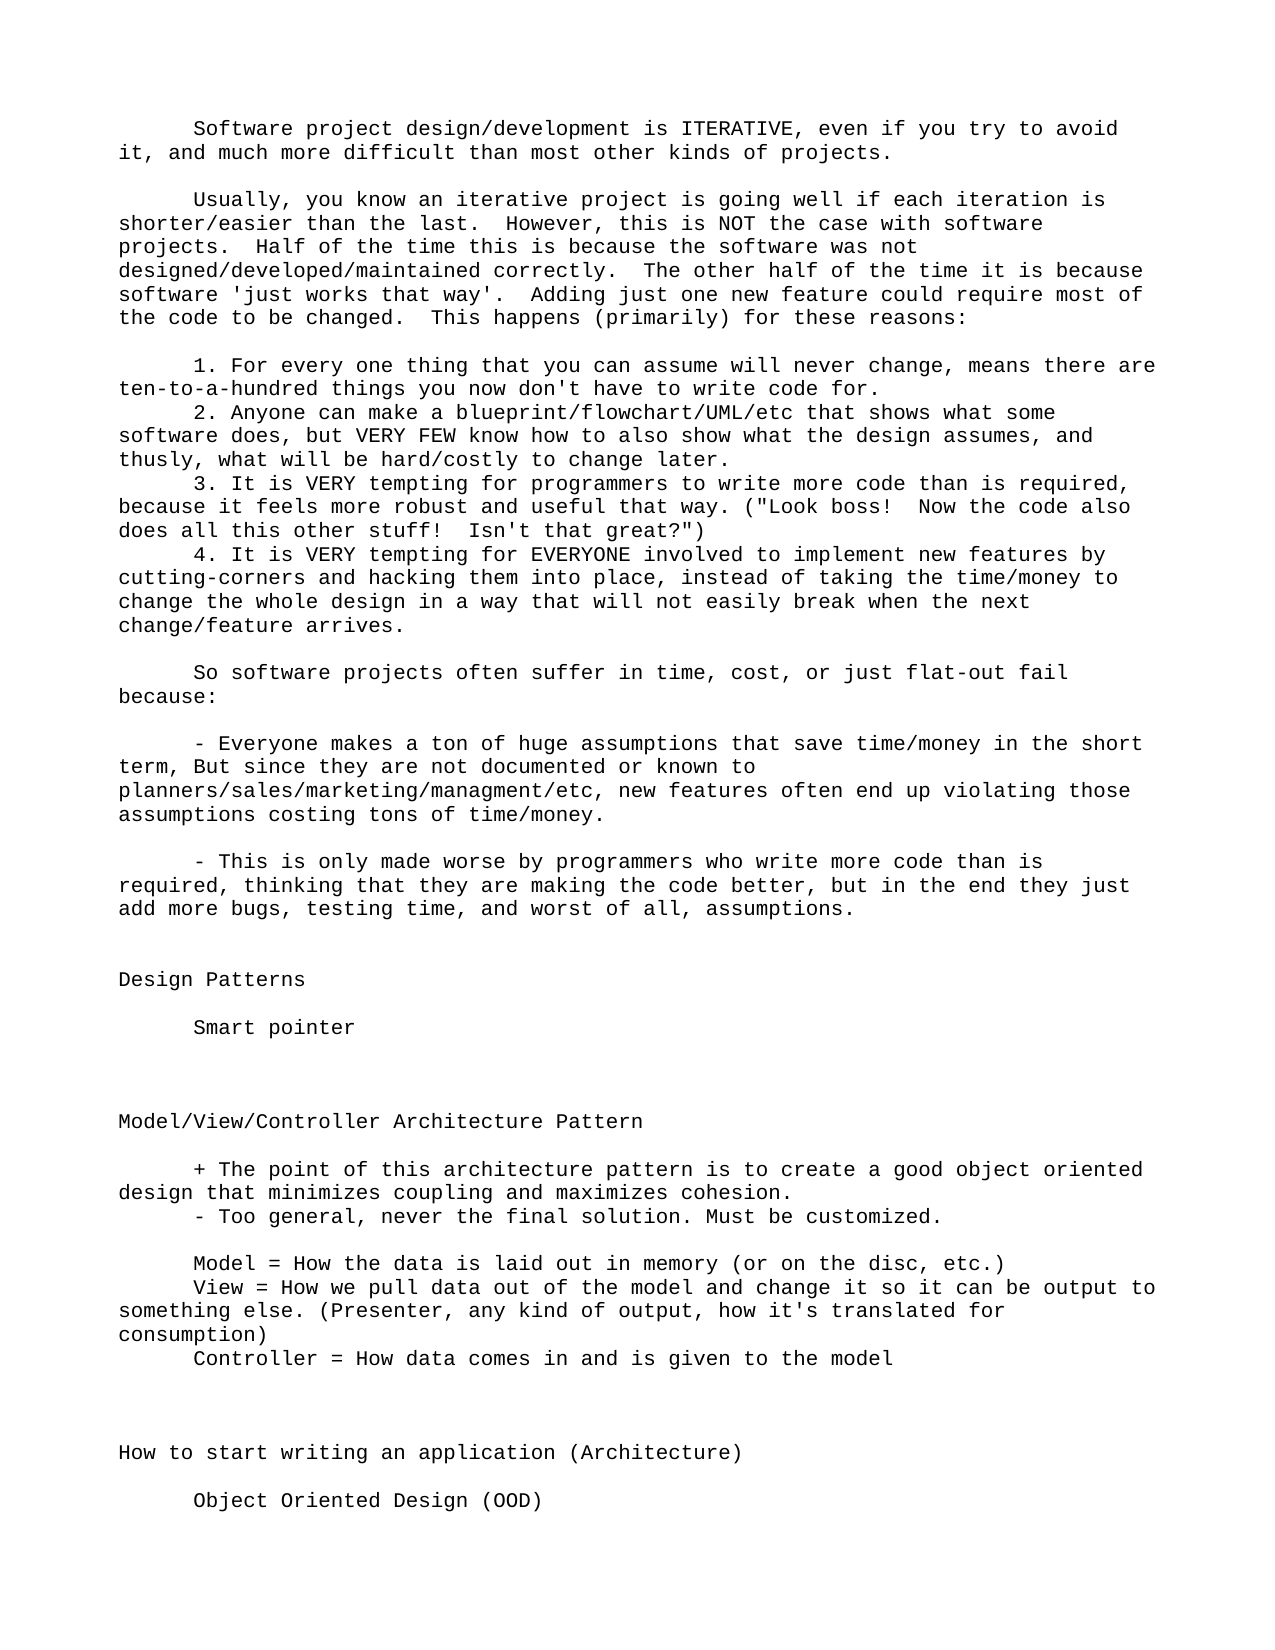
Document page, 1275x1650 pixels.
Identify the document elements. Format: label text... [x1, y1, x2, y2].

text 3. It is VERY tempting for programmers to write more code than is required, because it feels more robust and useful that way. ("Look boss! Now the code also does all this other stuff! Isn't that great?") [118, 473, 1157, 544]
text - Too general, never the final solution. Must be customized. [118, 1206, 1157, 1229]
text + The point of this architecture pattern is to create a good object oriented design that minimizes coupling and maximizes cohesion. [118, 1158, 1157, 1206]
text - This is only made worse by programmers who write more code than is required, thinking that they are making the code better, but in the end they just add more bugs, testing time, and worst of all, assumptions. [118, 851, 1157, 922]
text 2. Anyone can make a blueprint/flowchart/UML/etc that shows what some software does, but VERY FEW know how to also show what the design assumes, and thusly, what will be hard/costly to change later. [118, 402, 1157, 473]
text 4. It is VERY tempting for EVERYONE involved to implement new features by cutting-corners and hacking them into place, instead of taking the time/money to change the whole design in a way that will not easily break when the next change/feature arrives. [118, 544, 1157, 638]
text Object Oriented Design (OOD) [118, 1489, 1157, 1513]
text Design Patterns [118, 969, 1157, 993]
text Controller = How data comes in and is given to the model [118, 1348, 1157, 1371]
text Model = How the data is laid out in memory (or on the disc, etc.) [118, 1253, 1157, 1277]
text How to start writing an application (Architecture) [118, 1442, 1157, 1466]
text Model/View/Controller Architecture Pattern [118, 1111, 1157, 1135]
text So software projects often suffer in time, cost, or just flat-out fail because: [118, 662, 1157, 709]
text Usually, you know an iterative project is going well if each iteration is shorter/easier than the last. However, this is NOT the case with software projects. Half of the time this is because the software was not designed/developed/maintained correctly. The other half of the time it is because software 'just works that way'. Adding just one new feature could require most of the code to be changed. This happens (primarily) for these reasons: [118, 189, 1157, 331]
text Software project design/development is ITERATIVE, even if you try to avoid it, and much more difficult than most other kinds of projects. [118, 118, 1157, 165]
text 1. For every one thing that you can assume will never change, means there are ten-to-a-hundred things you now don't have to write code for. [118, 354, 1157, 402]
text Smart pointer [118, 1017, 1157, 1040]
text View = How we pull data out of the model and change it so it can be output to something else. (Presenter, any kind of output, how it's translated for consumption) [118, 1277, 1157, 1348]
text - Everyone makes a ton of huge assumptions that save time/money in the short term, But since they are not documented or known to planners/sales/marketing/managment/etc, new features often end up violating those assumptions costing tons of time/money. [118, 733, 1157, 827]
